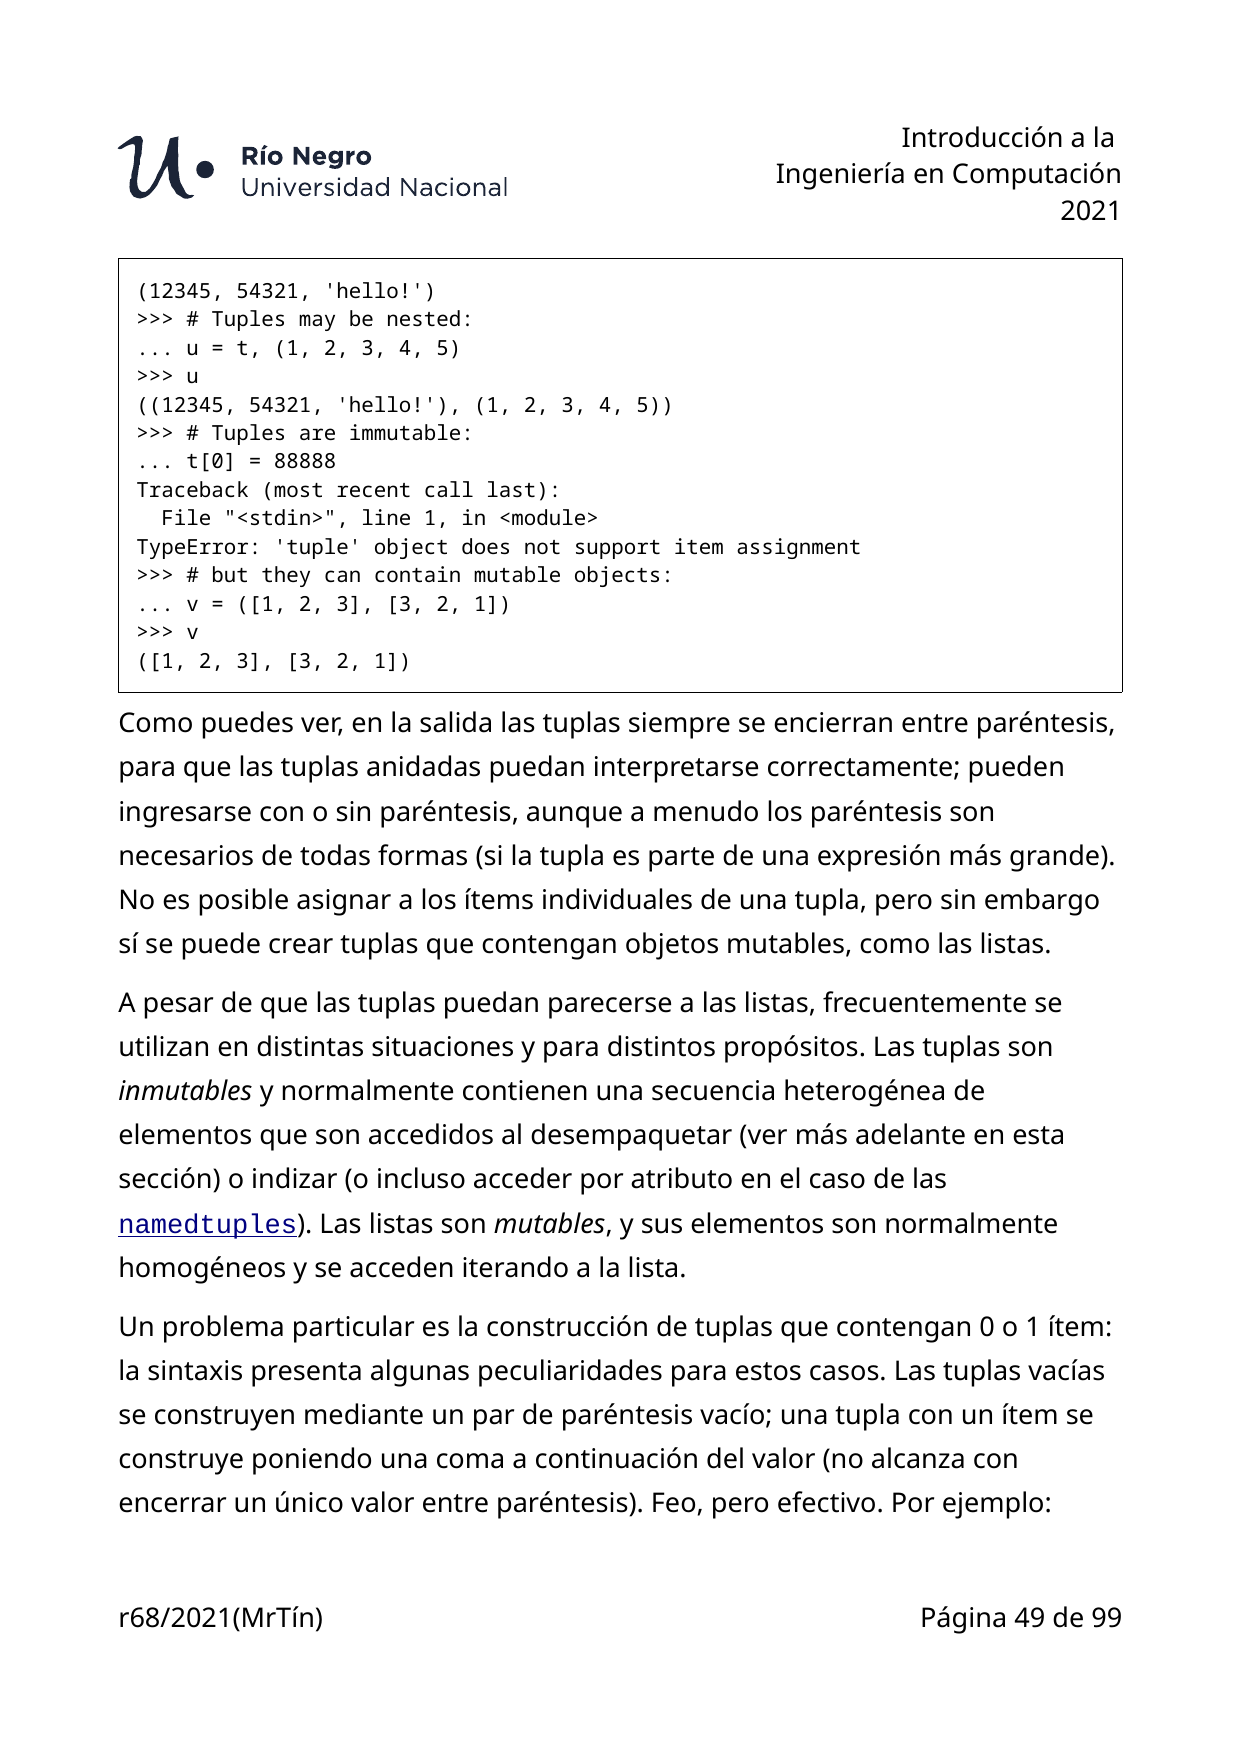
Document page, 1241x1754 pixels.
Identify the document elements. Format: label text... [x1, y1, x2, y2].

text >>> # but they can contain mutable objects: [119, 543, 1122, 571]
text ([1, 2, 3], [3, 2, 1]) [119, 628, 1122, 692]
text ((12345, 54321, 'hello!'), (1, 2, 3, 4, 5)) [119, 372, 1122, 400]
text Como puedes ver, en la salida las tuplas siempre se encierran entre paréntesis, para que las tuplas anidadas puedan interpretarse correctamente; pueden ingresarse con o sin paréntesis, aunque a menudo los paréntesis son necesarios de todas formas (si la tupla es parte de una expresión más grande). No es posible asignar a los ítems individuales de una tupla, pero sin embargo sí se puede crear tuplas que contengan objetos mutables, como las listas. [118, 704, 1122, 961]
text >>> # Tuples are immutable: [119, 400, 1122, 429]
text ... v = ([1, 2, 3], [3, 2, 1]) [119, 571, 1122, 599]
text File "<stdin>", line 1, in <module> [119, 486, 1122, 514]
text >>> v [119, 599, 1122, 628]
text Un problema particular es la construcción de tuplas que contengan 0 o 1 ítem: la sintaxis presenta algunas peculiaridades para estos casos. Las tuplas vacías se construyen mediante un par de paréntesis vacío; una tupla con un ítem se construye poniendo una coma a continuación del valor (no alcanza con encerrar un único valor entre paréntesis). Feo, pero efectivo. Por ejemplo: [118, 1307, 1122, 1521]
text >>> # Tuples may be nested: [119, 287, 1122, 315]
text Traceback (most recent call last): [119, 457, 1122, 486]
text ... u = t, (1, 2, 3, 4, 5) [119, 315, 1122, 343]
text (12345, 54321, 'hello!') [119, 259, 1122, 287]
text ... t[0] = 88888 [119, 429, 1122, 457]
text A pesar de que las tuplas puedan parecerse a las listas, frecuentemente se utilizan en distintas situaciones y para distintos propósitos. Las tuplas son inmutables y normalmente contienen una secuencia heterogénea de elementos que son accedidos al desempaquetar (ver más adelante en esta sección) o indizar (o incluso acceder por atributo en el caso de las namedtuples). Las listas son mutables, y sus elementos son normalmente homogéneos y se acceden iterando a la lista. [118, 983, 1122, 1285]
text >>> u [119, 343, 1122, 372]
text TypeError: 'tuple' object does not support item assignment [119, 514, 1122, 543]
